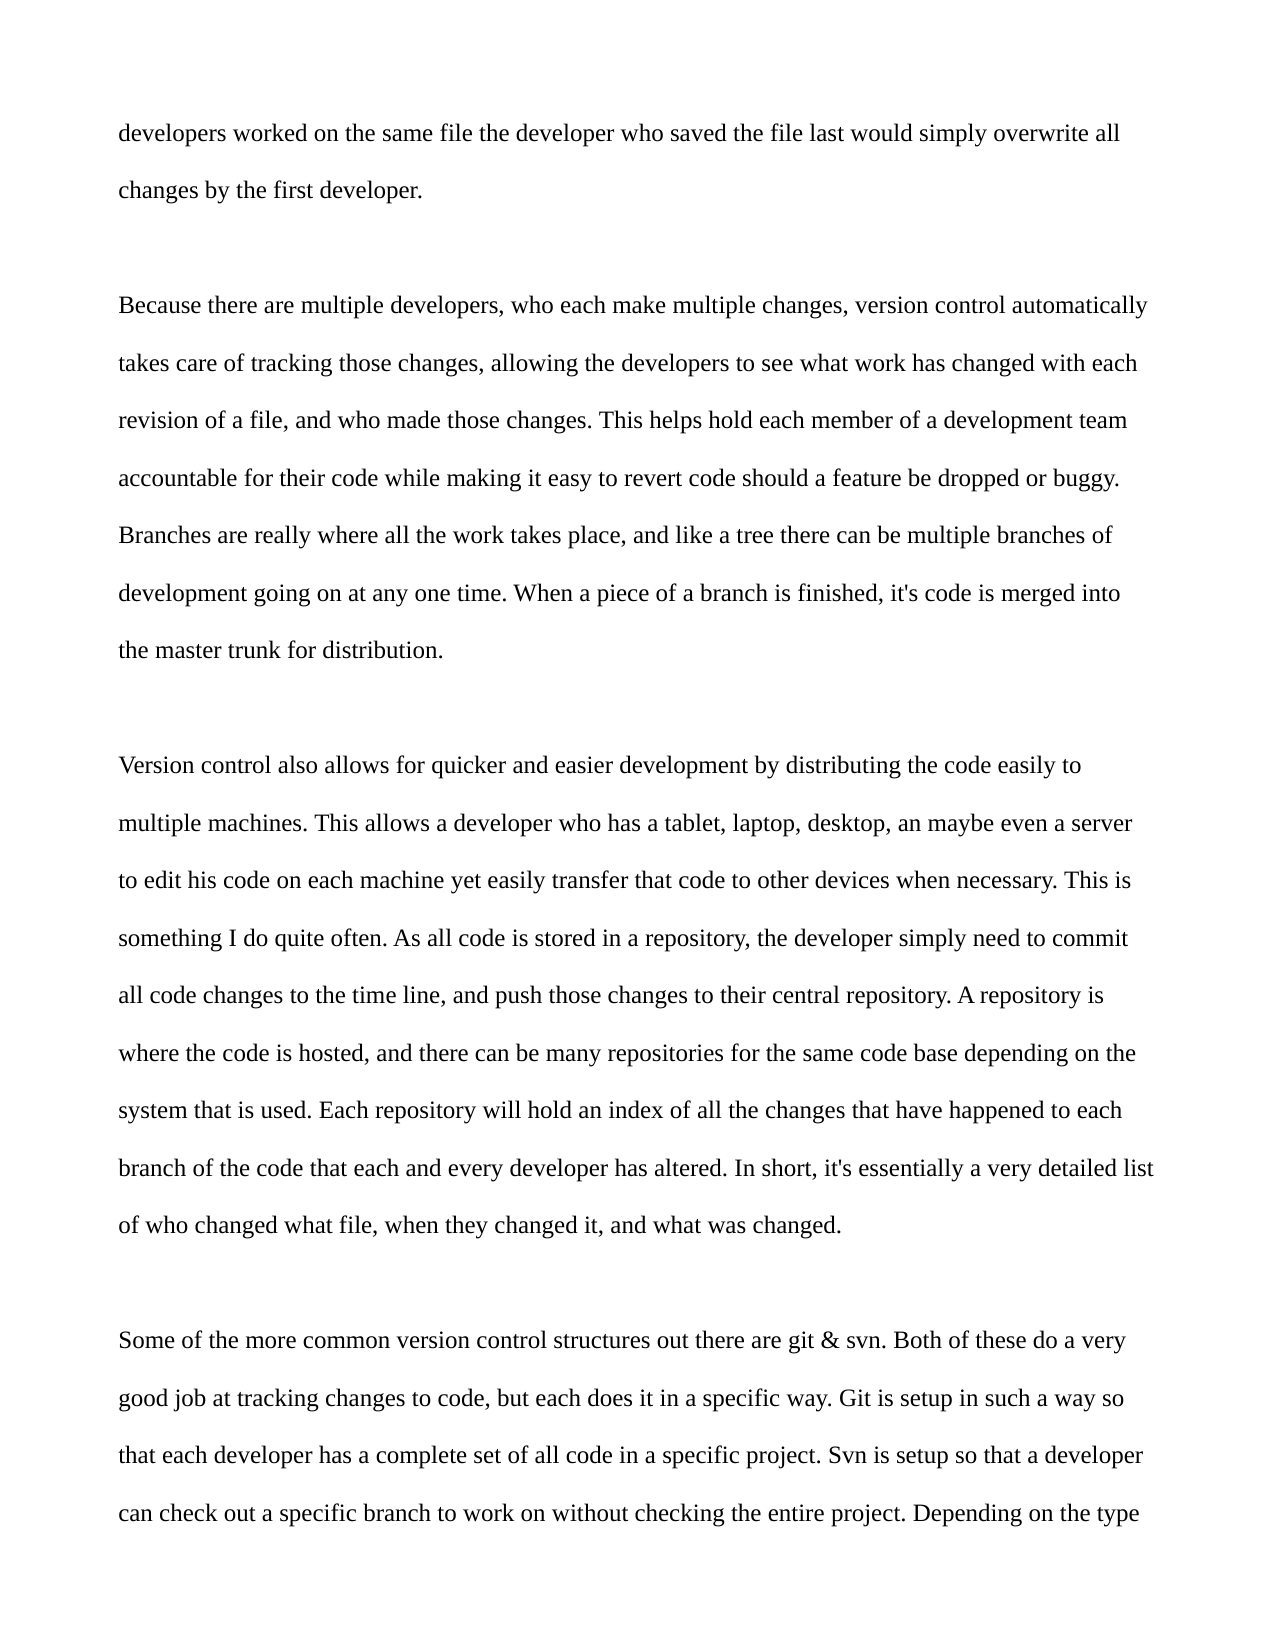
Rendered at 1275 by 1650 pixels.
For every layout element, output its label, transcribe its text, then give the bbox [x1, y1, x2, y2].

text developers worked on the same file the developer who saved the file last would simply overwrite all changes by the first developer. [118, 118, 1157, 204]
text Some of the more common version control structures out there are git & svn. Both of these do a very good job at tracking changes to code, but each does it in a specific way. Git is setup in such a way so that each developer has a complete set of all code in a specific project. Svn is setup so that a developer can check out a specific branch to work on without checking the entire project. Depending on the type [118, 1326, 1157, 1527]
text Version control also allows for quicker and easier development by distributing the code easily to multiple machines. This allows a developer who has a tablet, laptop, desktop, an maybe even a server to edit his code on each machine yet easily transfer that code to other devices when necessary. This is something I do quite often. As all code is stored in a repository, the developer simply need to commit all code changes to the time line, and push those changes to their central repository. A repository is where the code is hosted, and there can be many repositories for the same code base depending on the system that is used. Each repository will hold an index of all the changes that have happened to each branch of the code that each and every developer has altered. In short, it's essentially a very detailed list of who changed what file, when they changed it, and what was changed. [118, 751, 1157, 1239]
text Because there are multiple developers, who each make multiple changes, version control automatically takes care of tracking those changes, allowing the developers to see what work has changed with each revision of a file, and who made those changes. This helps hold each member of a development team accountable for their code while making it easy to revert code should a feature be dropped or buggy. Branches are really where all the work takes place, and like a tree there can be multiple branches of development going on at any one time. When a piece of a branch is finished, it's code is merged into the master trunk for distribution. [118, 291, 1157, 664]
